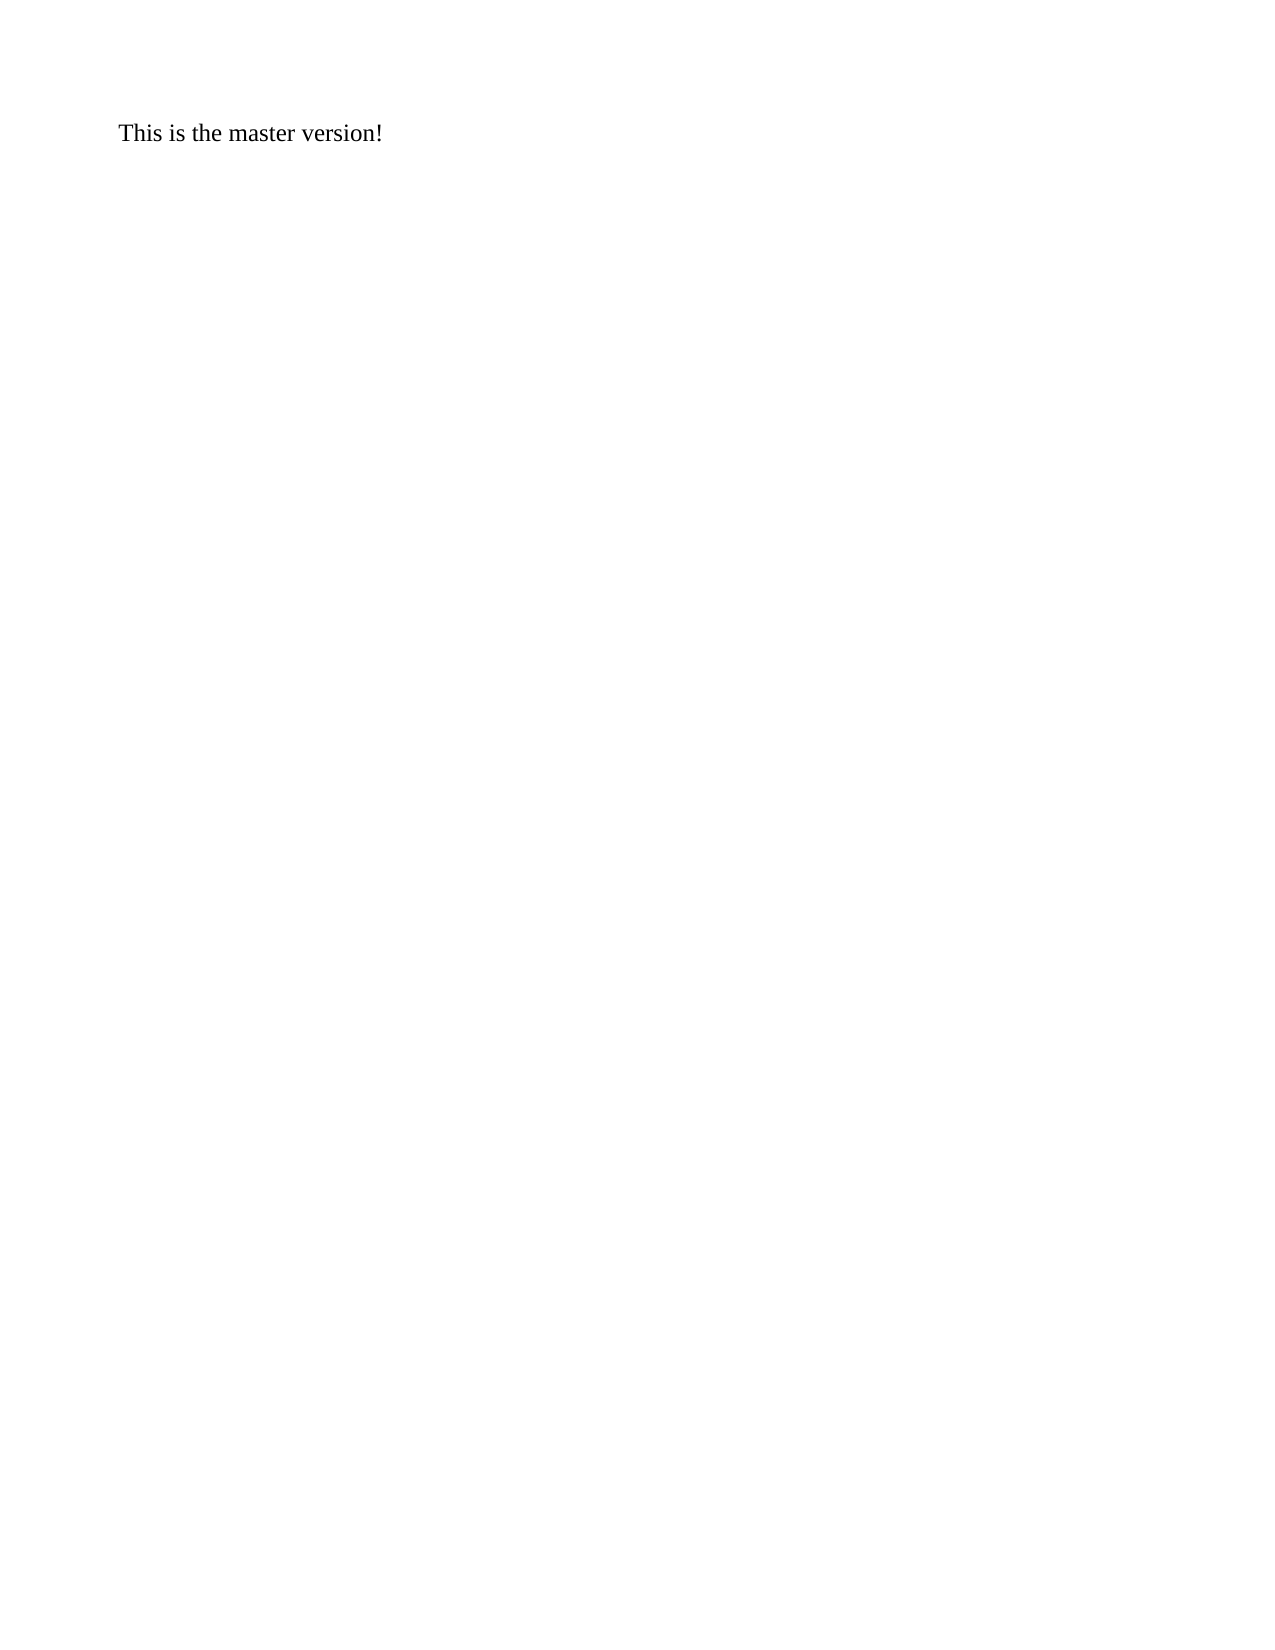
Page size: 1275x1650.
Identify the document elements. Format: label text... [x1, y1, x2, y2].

text This is the master version! [118, 118, 1157, 147]
